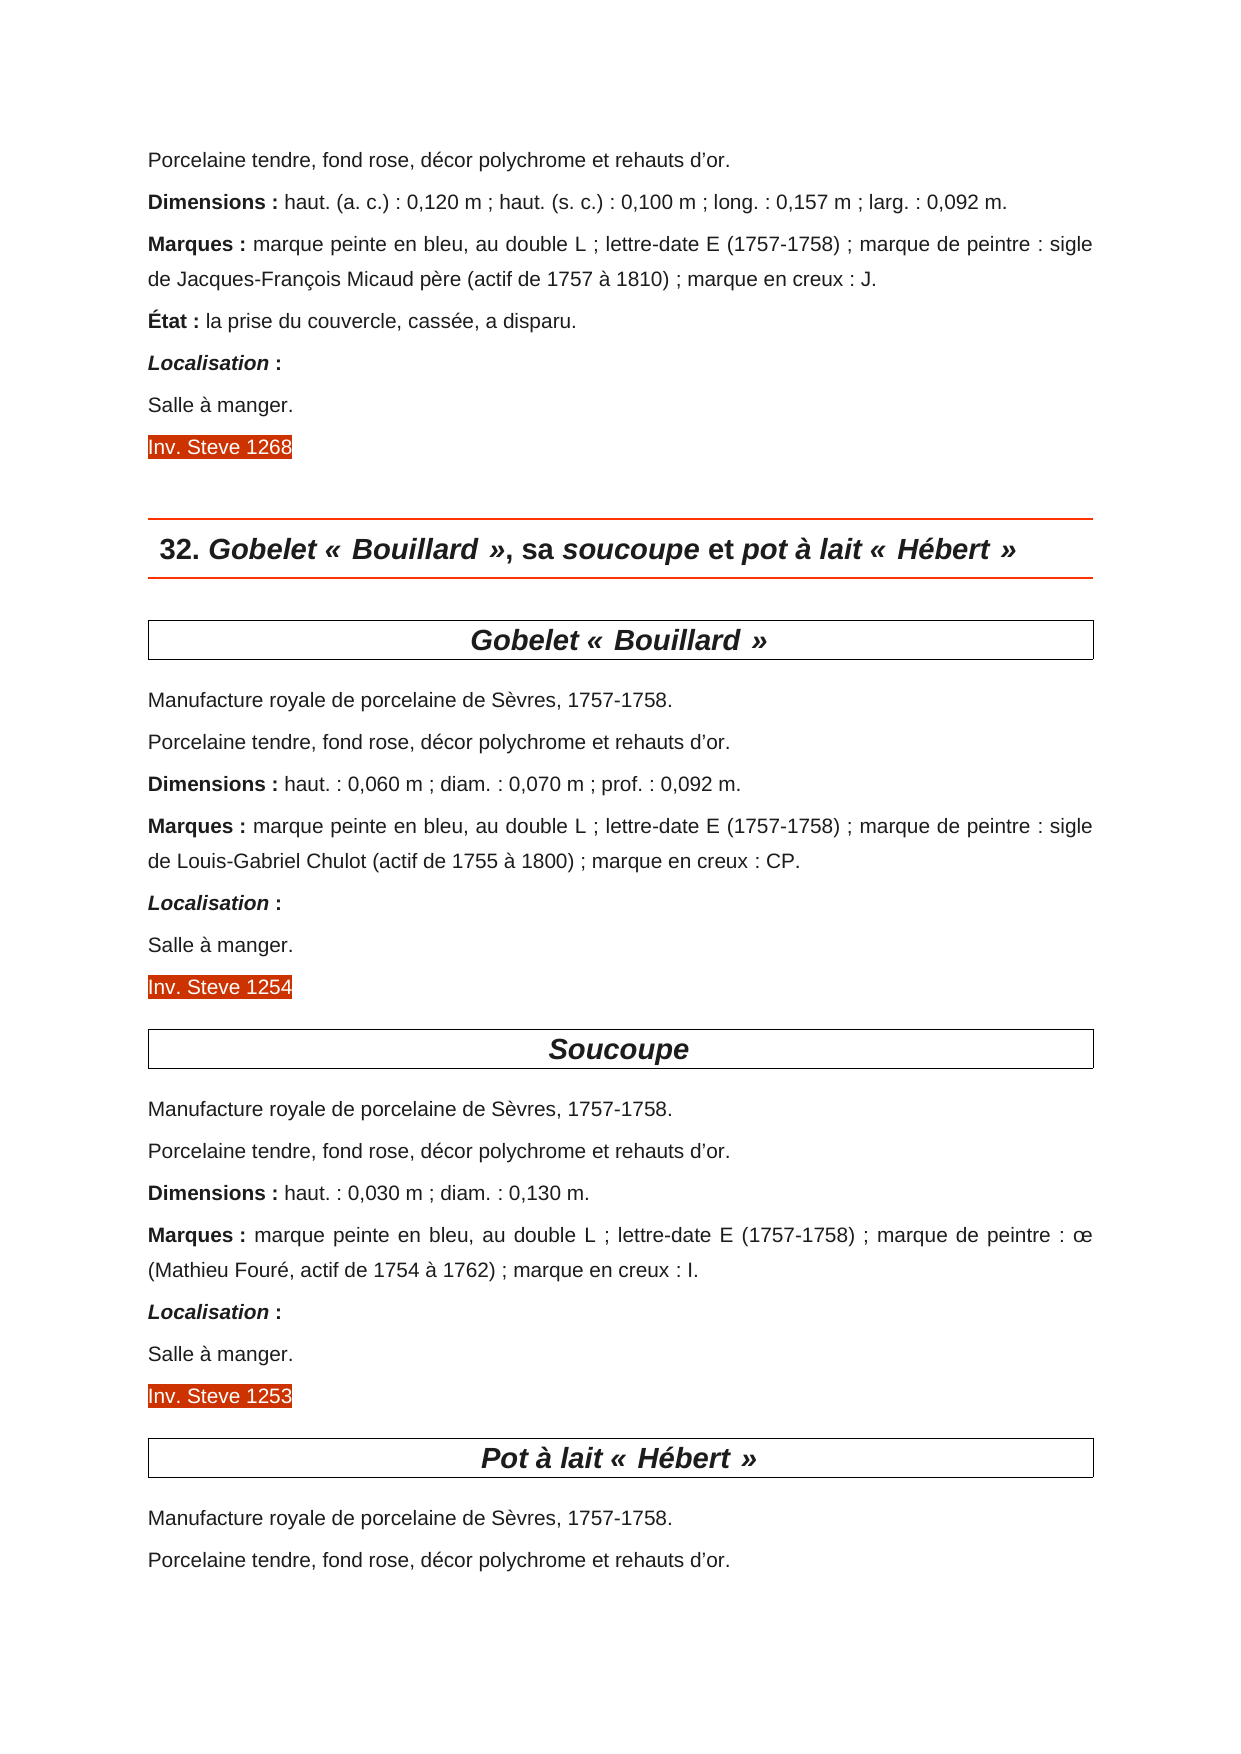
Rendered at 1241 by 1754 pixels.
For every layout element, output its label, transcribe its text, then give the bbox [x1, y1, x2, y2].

text Porcelaine tendre, fond rose, décor polychrome et rehauts d’or. [148, 1548, 1093, 1572]
text Inv. Steve 1253 [292, 1384, 1093, 1408]
text Porcelaine tendre, fond rose, décor polychrome et rehauts d’or. [148, 730, 1093, 754]
text Salle à manger. [148, 393, 1093, 417]
text Inv. Steve 1268 [292, 435, 1093, 459]
text Salle à manger. [148, 1342, 1093, 1366]
text État : la prise du couvercle, cassée, a disparu. [148, 309, 1093, 333]
text Salle à manger. [148, 933, 1093, 957]
text Marques : marque peinte en bleu, au double L ; lettre-date E (1757-1758) ; marque de peintre : œ (Mathieu Fouré, actif de 1754 à 1762) ; marque en creux : I. [148, 1222, 1093, 1282]
subtitle Soucoupe [149, 1030, 1093, 1068]
text Marques : marque peinte en bleu, au double L ; lettre-date E (1757-1758) ; marque de peintre : sigle de Jacques-François Micaud père (actif de 1757 à 1810) ; marque en creux : J. [148, 231, 1093, 291]
text Inv. Steve 1254 [292, 975, 1093, 999]
text Localisation : [148, 891, 1093, 915]
text Porcelaine tendre, fond rose, décor polychrome et rehauts d’or. [148, 1139, 1093, 1163]
text Localisation : [148, 351, 1093, 375]
text Marques : marque peinte en bleu, au double L ; lettre-date E (1757-1758) ; marque de peintre : sigle de Louis-Gabriel Chulot (actif de 1755 à 1800) ; marque en creux : CP. [148, 813, 1093, 873]
subtitle Gobelet « Bouillard » [149, 621, 1093, 659]
text Manufacture royale de porcelaine de Sèvres, 1757-1758. [148, 1097, 1093, 1121]
text Dimensions : haut. : 0,030 m ; diam. : 0,130 m. [148, 1181, 1093, 1204]
subtitle Gobelet « Bouillard », sa soucoupe et pot à lait « Hébert » [148, 520, 1093, 577]
subtitle Pot à lait « Hébert » [149, 1439, 1093, 1477]
text Manufacture royale de porcelaine de Sèvres, 1757-1758. [148, 1506, 1093, 1530]
text Porcelaine tendre, fond rose, décor polychrome et rehauts d’or. [148, 148, 1093, 172]
text Dimensions : haut. : 0,060 m ; diam. : 0,070 m ; prof. : 0,092 m. [148, 772, 1093, 796]
text Manufacture royale de porcelaine de Sèvres, 1757-1758. [148, 688, 1093, 712]
text Dimensions : haut. (a. c.) : 0,120 m ; haut. (s. c.) : 0,100 m ; long. : 0,157 m ; larg. : 0,092 m. [148, 189, 1093, 213]
text Localisation : [148, 1300, 1093, 1324]
